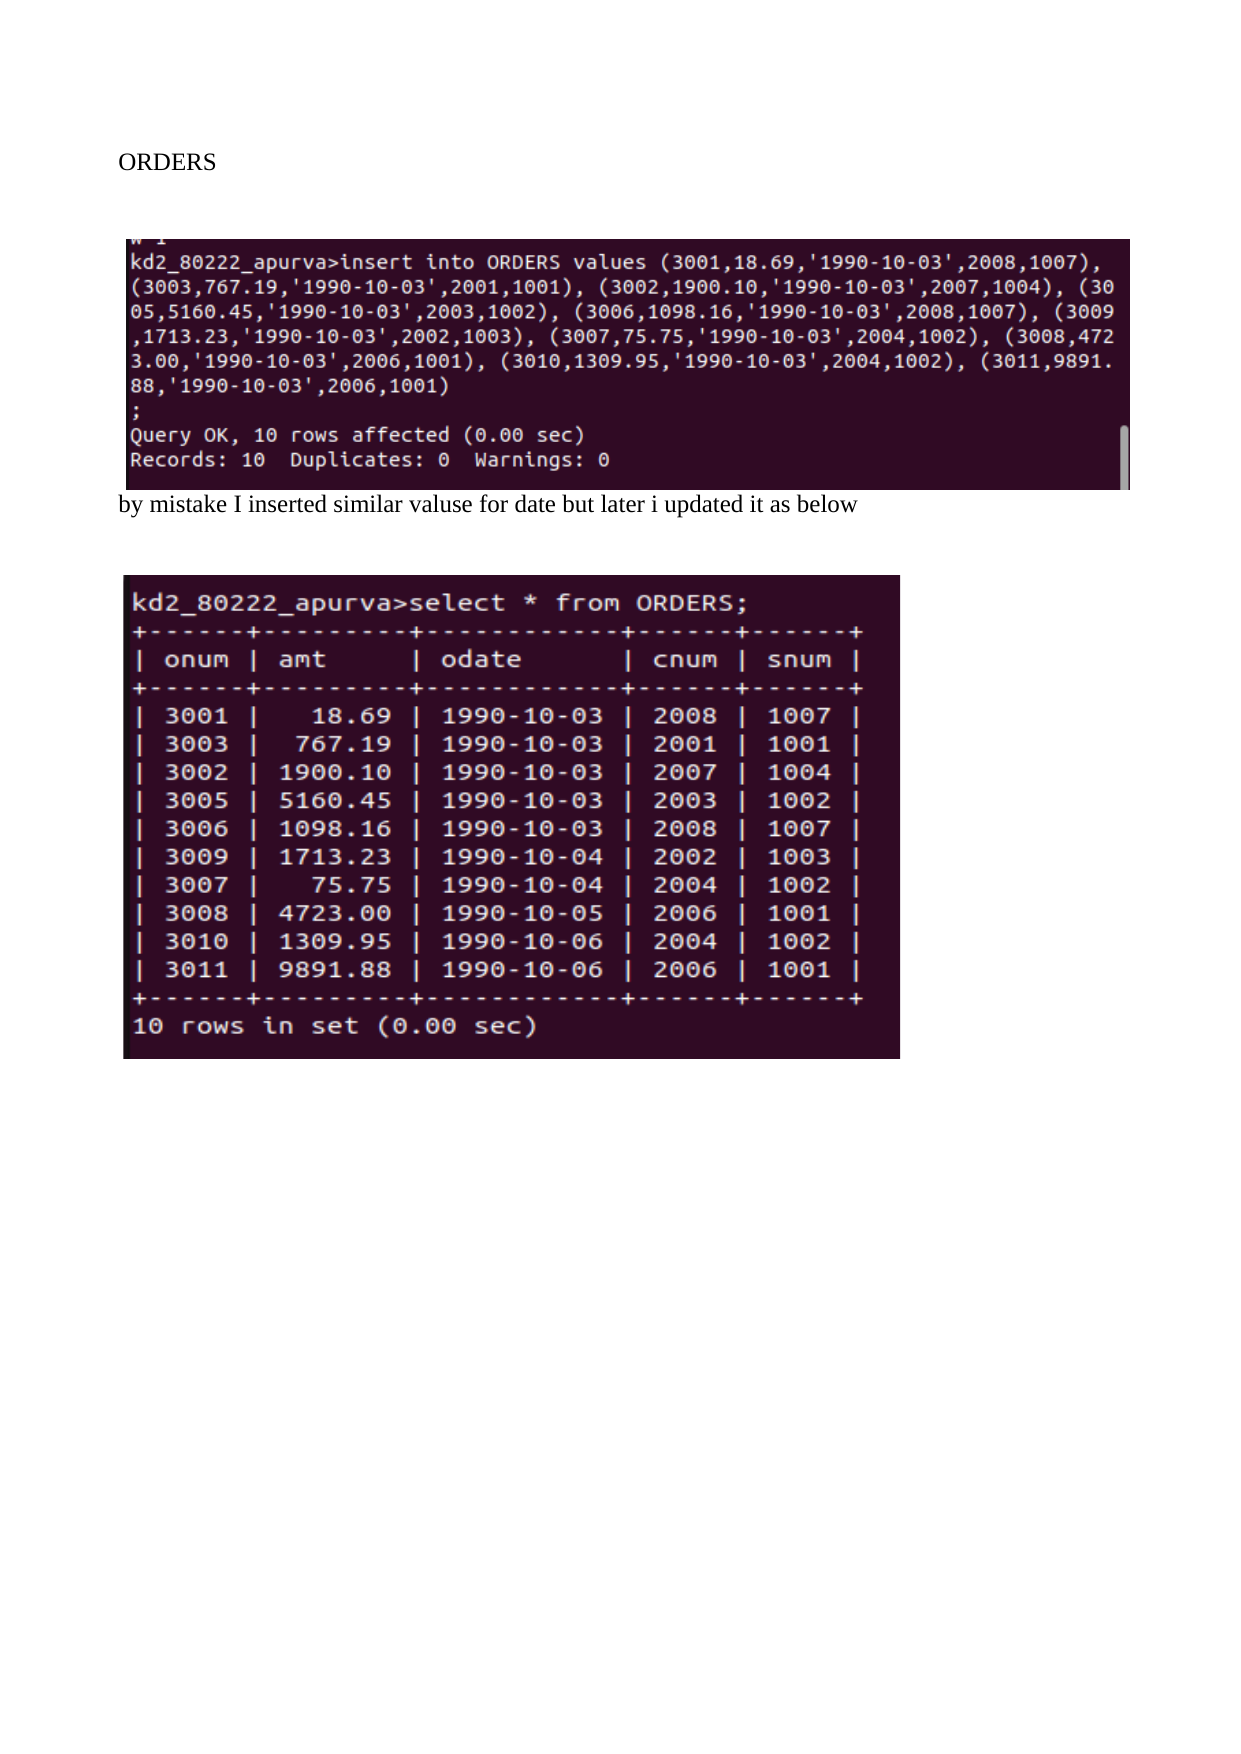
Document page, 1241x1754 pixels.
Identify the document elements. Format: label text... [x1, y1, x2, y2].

picture [126, 239, 1130, 490]
picture [123, 575, 901, 1059]
text ORDERS [118, 147, 1122, 176]
text by mistake I inserted similar valuse for date but later i updated it as below [118, 233, 1122, 518]
